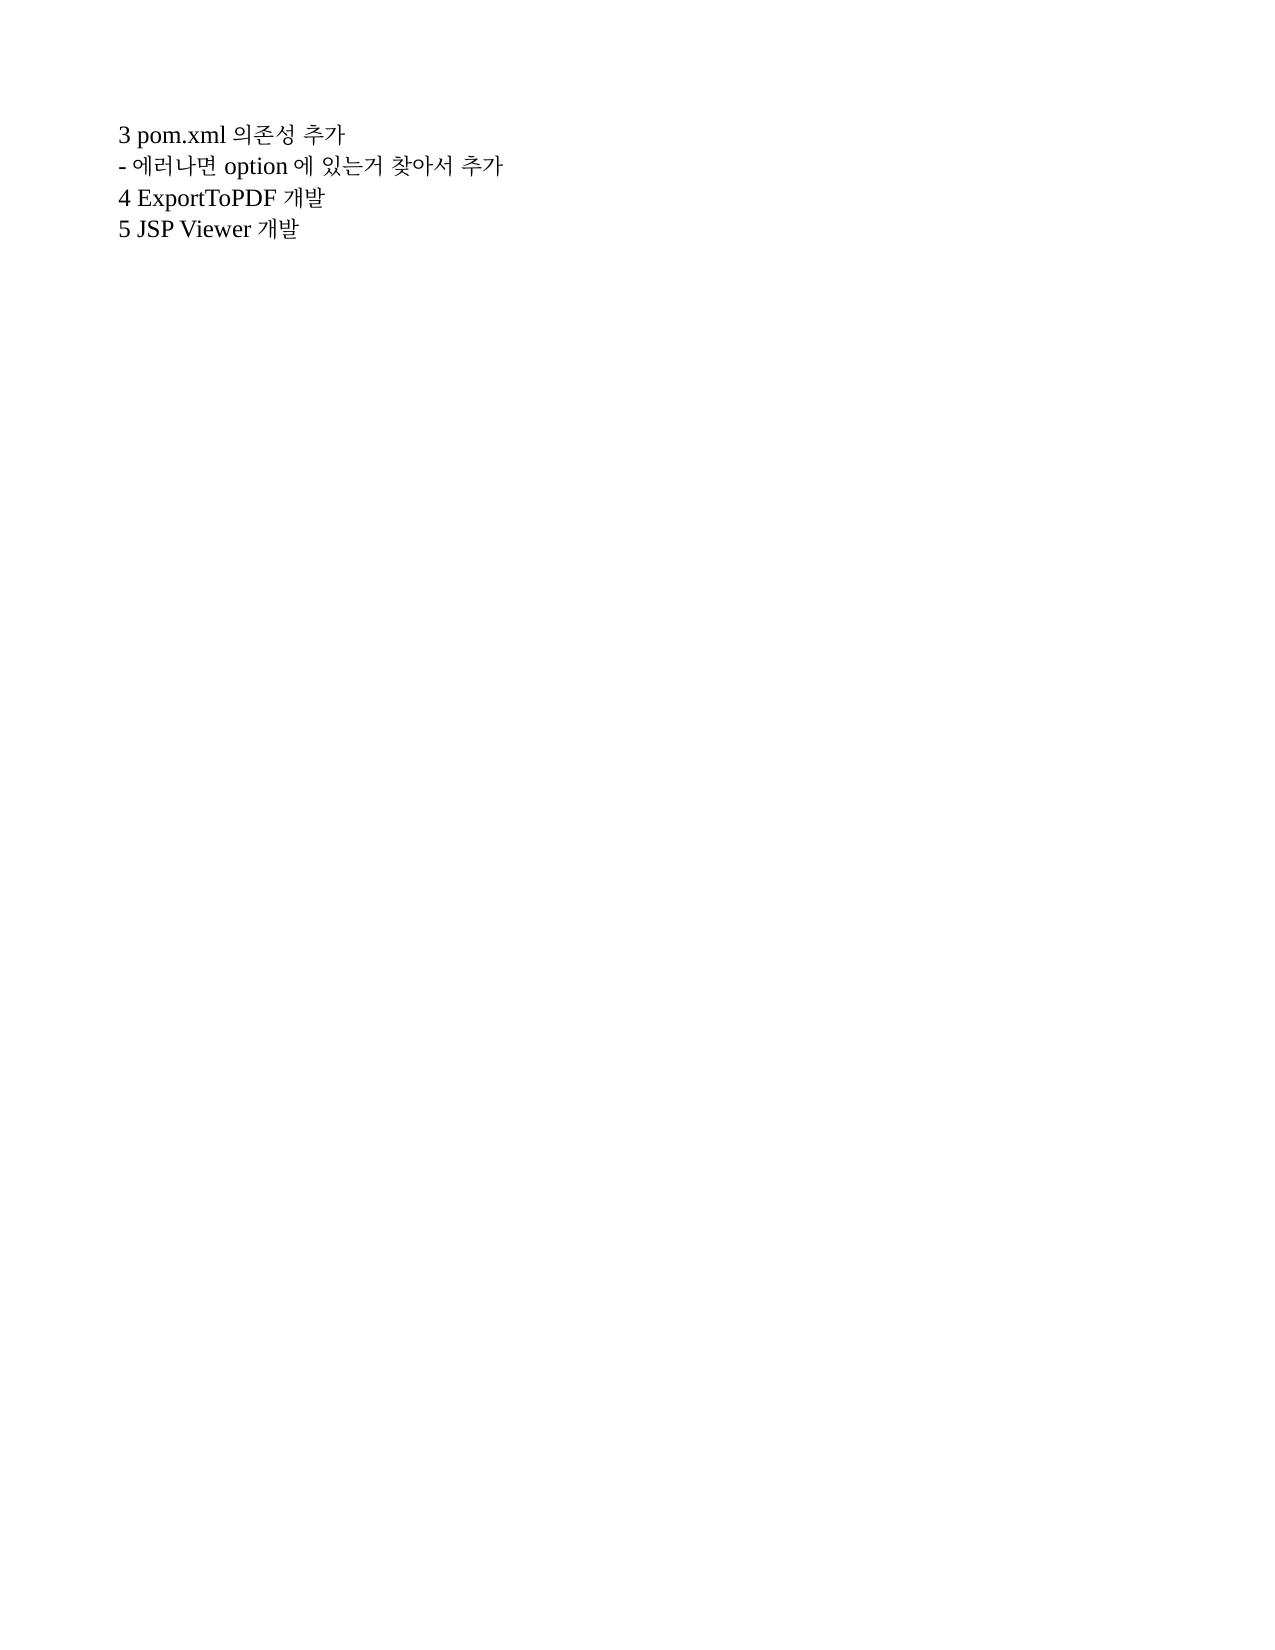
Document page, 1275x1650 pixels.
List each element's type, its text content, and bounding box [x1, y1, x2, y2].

text 5 JSP Viewer 개발 [118, 212, 1157, 244]
text 4 ExportToPDF 개발 [118, 181, 1157, 212]
text - 에러나면 option에 있는거 찾아서 추가 [118, 149, 1157, 181]
text 3 pom.xml 의존성 추가 [118, 118, 1157, 149]
